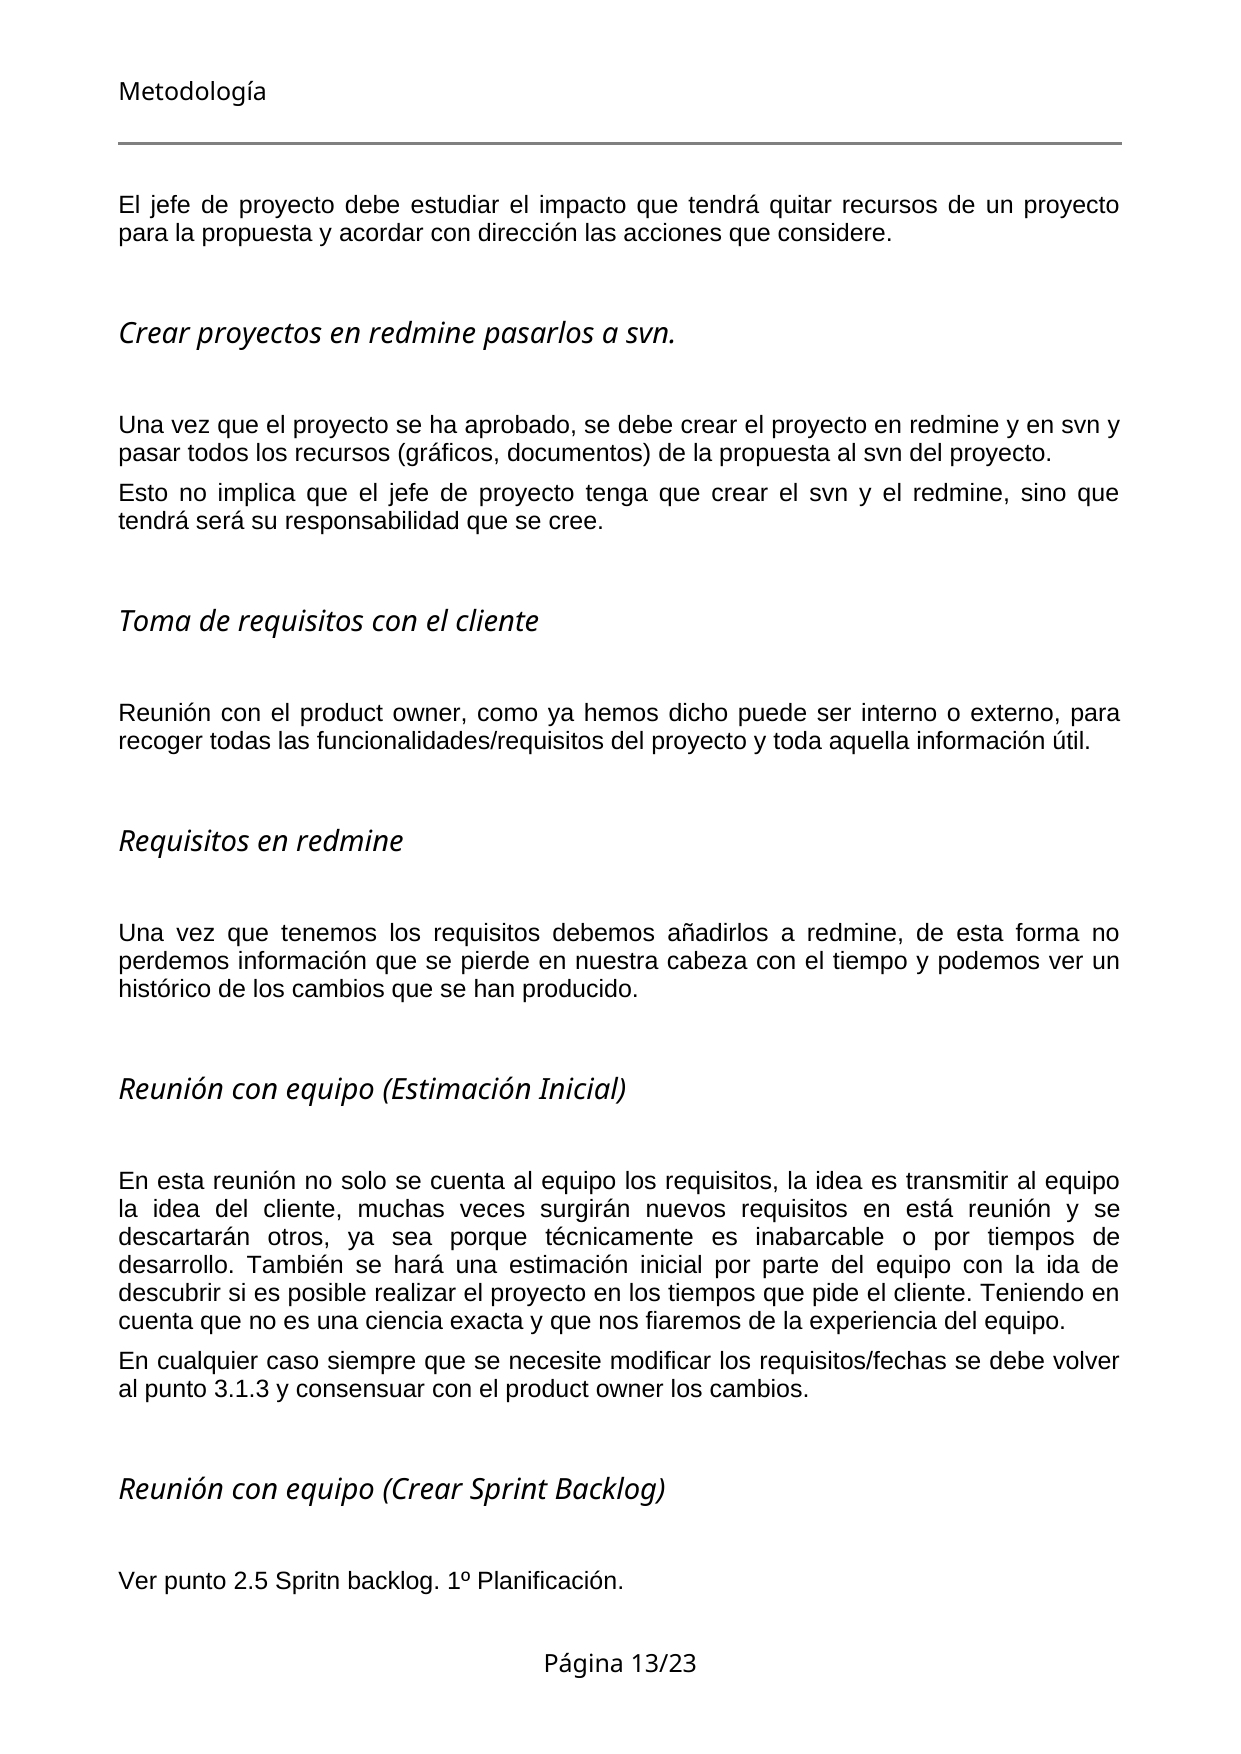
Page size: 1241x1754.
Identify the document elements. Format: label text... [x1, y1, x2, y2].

subtitle Crear proyectos en redmine pasarlos a svn. [118, 312, 1122, 352]
text Reunión con el product owner, como ya hemos dicho puede ser interno o externo, para recoger todas las funcionalidades/requisitos del proyecto y toda aquella información útil. [118, 699, 1122, 755]
subtitle Requisitos en redmine [118, 820, 1122, 860]
subtitle Toma de requisitos con el cliente [118, 600, 1122, 640]
text Esto no implica que el jefe de proyecto tenga que crear el svn y el redmine, sino que tendrá será su responsabilidad que se cree. [118, 479, 1122, 535]
subtitle Reunión con equipo (Estimación Inicial) [118, 1068, 1122, 1108]
text Una vez que tenemos los requisitos debemos añadirlos a redmine, de esta forma no perdemos información que se pierde en nuestra cabeza con el tiempo y podemos ver un histórico de los cambios que se han producido. [118, 919, 1122, 1003]
text En cualquier caso siempre que se necesite modificar los requisitos/fechas se debe volver al punto 3.1.3 y consensuar con el product owner los cambios. [118, 1347, 1122, 1403]
text El jefe de proyecto debe estudiar el impacto que tendrá quitar recursos de un proyecto para la propuesta y acordar con dirección las acciones que considere. [118, 191, 1122, 247]
text Ver punto 2.5 Spritn backlog. 1º Planificación. [118, 1567, 1122, 1595]
text En esta reunión no solo se cuenta al equipo los requisitos, la idea es transmitir al equipo la idea del cliente, muchas veces surgirán nuevos requisitos en está reunión y se descartarán otros, ya sea porque técnicamente es inabarcable o por tiempos de desarrollo. También se hará una estimación inicial por parte del equipo con la ida de descubrir si es posible realizar el proyecto en los tiempos que pide el cliente. Teniendo en cuenta que no es una ciencia exacta y que nos fiaremos de la experiencia del equipo. [118, 1167, 1122, 1334]
text Una vez que el proyecto se ha aprobado, se debe crear el proyecto en redmine y en svn y pasar todos los recursos (gráficos, documentos) de la propuesta al svn del proyecto. [118, 411, 1122, 467]
subtitle Reunión con equipo (Crear Sprint Backlog) [118, 1468, 1122, 1508]
